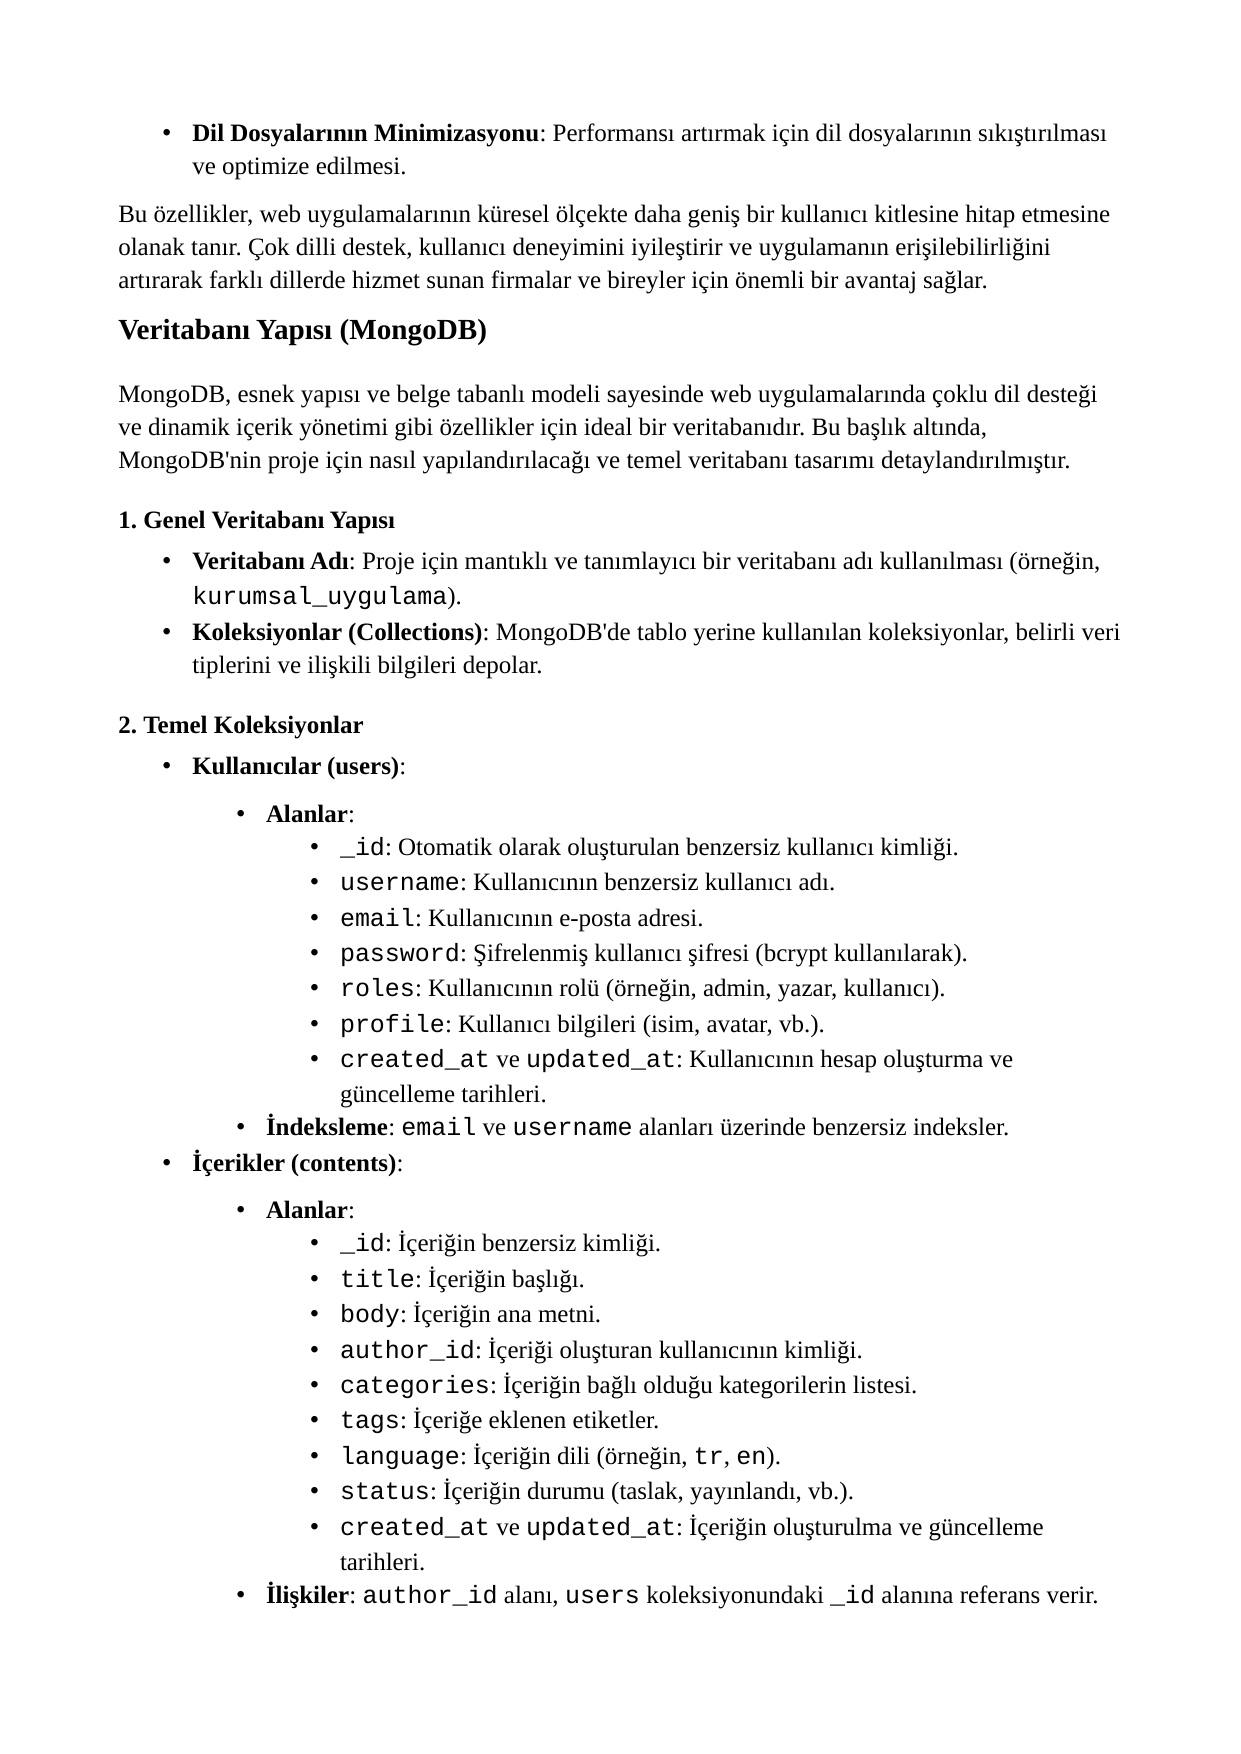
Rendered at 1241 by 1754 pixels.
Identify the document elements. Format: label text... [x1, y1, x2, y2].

subtitle Veritabanı Yapısı (MongoDB) [118, 312, 1122, 346]
list roles: Kullanıcının rolü (örneğin, admin, yazar, kullanıcı). [310, 973, 1122, 1004]
list tags: İçeriğe eklenen etiketler. [310, 1406, 1122, 1436]
list password: Şifrelenmiş kullanıcı şifresi (bcrypt kullanılarak). [310, 938, 1122, 969]
list _id: İçeriğin benzersiz kimliği. [310, 1228, 1122, 1259]
list body: İçeriğin ana metni. [310, 1299, 1122, 1330]
text Bu özellikler, web uygulamalarının küresel ölçekte daha geniş bir kullanıcı kitlesine hitap etmesine olanak tanır. Çok dilli destek, kullanıcı deneyimini iyileştirir ve uygulamanın erişilebilirliğini artırarak farklı dillerde hizmet sunan firmalar ve bireyler için önemli bir avantaj sağlar. [118, 199, 1122, 293]
list created_at ve updated_at: Kullanıcının hesap oluşturma ve güncelleme tarihleri. [310, 1044, 1122, 1108]
list author_id: İçeriği oluşturan kullanıcının kimliği. [310, 1335, 1122, 1366]
list username: Kullanıcının benzersiz kullanıcı adı. [310, 867, 1122, 898]
list created_at ve updated_at: İçeriğin oluşturulma ve güncelleme tarihleri. [310, 1512, 1122, 1576]
list İndeksleme: email ve username alanları üzerinde benzersiz indeksler. [236, 1112, 1122, 1143]
list İlişkiler: author_id alanı, users koleksiyonundaki _id alanına referans verir. [236, 1580, 1122, 1611]
list _id: Otomatik olarak oluşturulan benzersiz kullanıcı kimliği. [310, 832, 1122, 863]
list Kullanıcılar (users): [162, 751, 1122, 780]
list Veritabanı Adı: Proje için mantıklı ve tanımlayıcı bir veritabanı adı kullanılması (örneğin, kurumsal_uygulama). [162, 546, 1122, 612]
subtitle 1. Genel Veritabanı Yapısı [118, 505, 1122, 534]
text MongoDB, esnek yapısı ve belge tabanlı modeli sayesinde web uygulamalarında çoklu dil desteği ve dinamik içerik yönetimi gibi özellikler için ideal bir veritabanıdır. Bu başlık altında, MongoDB'nin proje için nasıl yapılandırılacağı ve temel veritabanı tasarımı detaylandırılmıştır. [118, 379, 1122, 474]
list Alanlar: [236, 1196, 1122, 1224]
list categories: İçeriğin bağlı olduğu kategorilerin listesi. [310, 1370, 1122, 1401]
list status: İçeriğin durumu (taslak, yayınlandı, vb.). [310, 1476, 1122, 1507]
list title: İçeriğin başlığı. [310, 1264, 1122, 1295]
list Dil Dosyalarının Minimizasyonu: Performansı artırmak için dil dosyalarının sıkıştırılması ve optimize edilmesi. [162, 118, 1122, 180]
list İçerikler (contents): [162, 1148, 1122, 1177]
list Alanlar: [236, 799, 1122, 828]
list Koleksiyonlar (Collections): MongoDB'de tablo yerine kullanılan koleksiyonlar, belirli veri tiplerini ve ilişkili bilgileri depolar. [162, 617, 1122, 679]
list language: İçeriğin dili (örneğin, tr, en). [310, 1441, 1122, 1472]
list email: Kullanıcının e-posta adresi. [310, 903, 1122, 933]
subtitle 2. Temel Koleksiyonlar [118, 710, 1122, 739]
list profile: Kullanıcı bilgileri (isim, avatar, vb.). [310, 1009, 1122, 1040]
